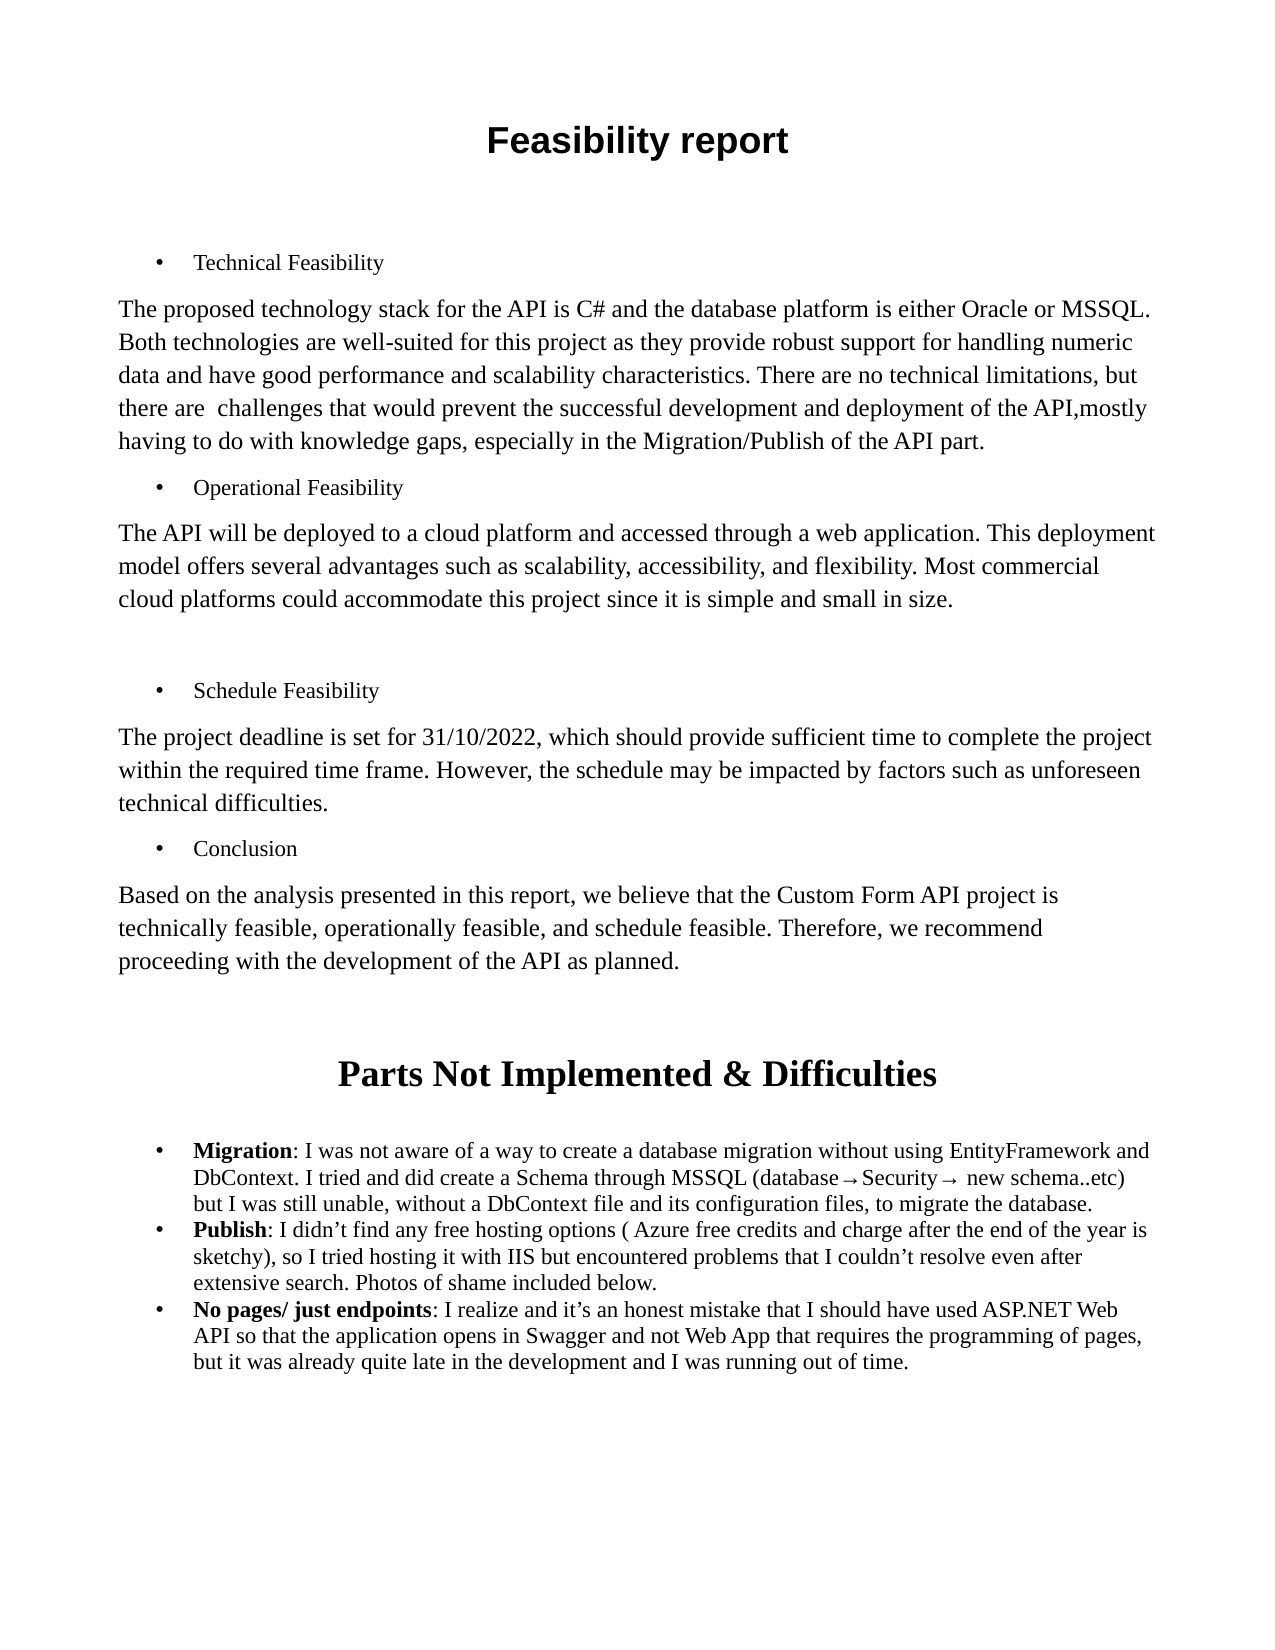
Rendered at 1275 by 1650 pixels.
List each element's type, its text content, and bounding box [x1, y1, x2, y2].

text Parts Not Implemented & Difficulties [118, 1051, 1157, 1094]
list Technical Feasibility [156, 249, 1157, 276]
list Operational Feasibility [156, 474, 1157, 500]
text Feasibility report [118, 118, 1157, 161]
text The API will be deployed to a cloud platform and accessed through a web application. This deployment model offers several advantages such as scalability, accessibility, and flexibility. Most commercial cloud platforms could accommodate this project since it is simple and small in size. [118, 518, 1157, 613]
list Migration: I was not aware of a way to create a database migration without using EntityFramework and DbContext. I tried and did create a Schema through MSSQL (database→Security→ new schema..etc) [156, 1137, 1157, 1190]
list Publish: I didn’t find any free hosting options ( Azure free credits and charge after the end of the year is sketchy), so I tried hosting it with IIS but encountered problems that I couldn’t resolve even after extensive search. Photos of shame included below. [156, 1217, 1157, 1296]
list No pages/ just endpoints: I realize and it’s an honest mistake that I should have used ASP.NET Web API so that the application opens in Swagger and not Web App that requires the programming of pages, but it was already quite late in the development and I was running out of time. [156, 1296, 1157, 1375]
text The project deadline is set for 31/10/2022, which should provide sufficient time to complete the project within the required time frame. However, the schedule may be impacted by factors such as unforeseen technical difficulties. [118, 722, 1157, 816]
list Schedule Feasibility [156, 677, 1157, 703]
text The proposed technology stack for the API is C# and the database platform is either Oracle or MSSQL. Both technologies are well-suited for this project as they provide robust support for handling numeric data and have good performance and scalability characteristics. There are no technical limitations, but there are challenges that would prevent the successful development and deployment of the API,mostly having to do with knowledge gaps, especially in the Migration/Publish of the API part. [118, 294, 1157, 455]
list but I was still unable, without a DbContext file and its configuration files, to migrate the database. [156, 1190, 1157, 1217]
list Conclusion [156, 835, 1157, 862]
text Based on the analysis presented in this report, we believe that the Custom Form API project is technically feasible, operationally feasible, and schedule feasible. Therefore, we recommend proceeding with the development of the API as planned. [118, 880, 1157, 975]
